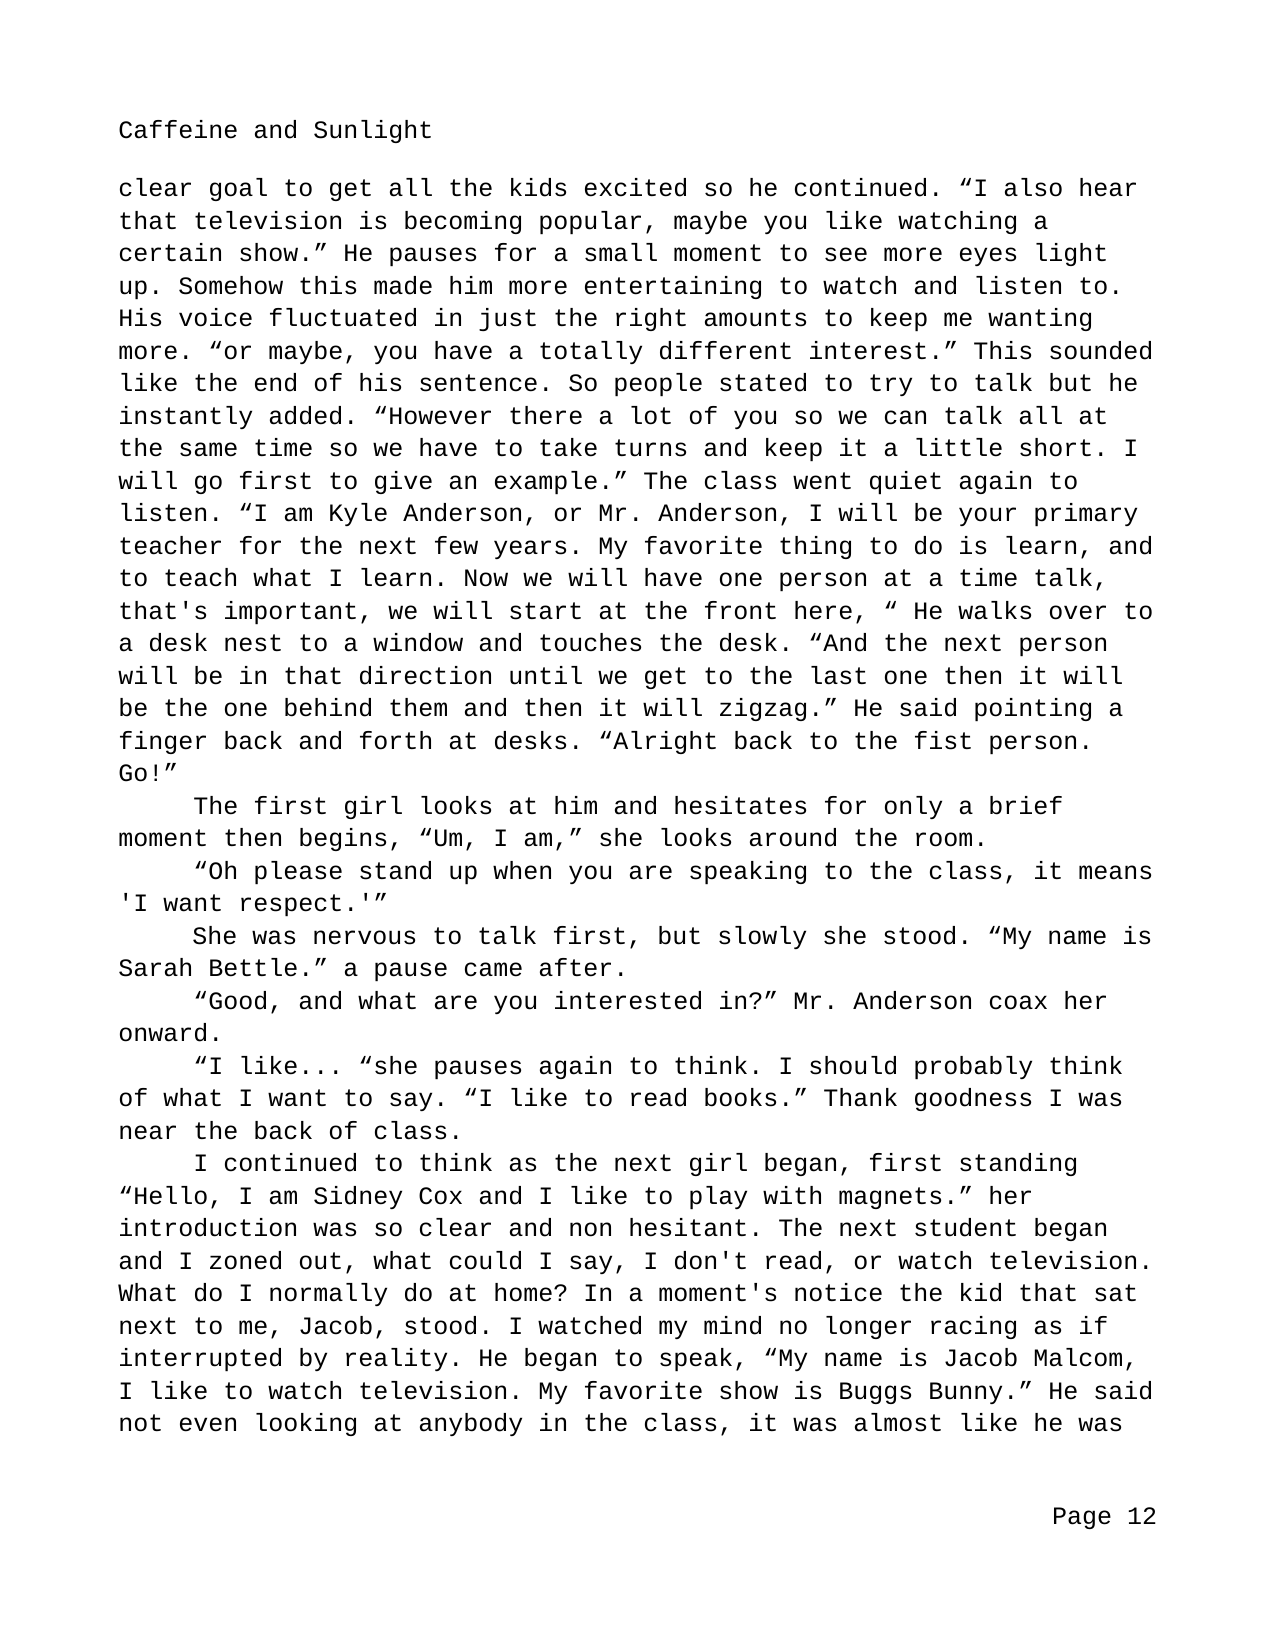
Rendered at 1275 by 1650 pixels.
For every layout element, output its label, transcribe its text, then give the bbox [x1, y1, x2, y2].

text She was nervous to talk first, but slowly she stood. “My name is Sarah Bettle.” a pause came after. [118, 923, 1157, 984]
text I continued to think as the next girl began, first standing “Hello, I am Sidney Cox and I like to play with magnets.” her introduction was so clear and non hesitant. The next student began and I zoned out, what could I say, I don't read, or watch television. What do I normally do at home? In a moment's notice the kid that sat next to me, Jacob, stood. I watched my mind no longer racing as if interrupted by reality. He began to speak, “My name is Jacob Malcom, I like to watch television. My favorite show is Buggs Bunny.” He said not even looking at anybody in the class, it was almost like he was [118, 1151, 1157, 1439]
text “Oh please stand up when you are speaking to the class, it means 'I want respect.'” [118, 858, 1157, 919]
text “I like... “she pauses again to think. I should probably think of what I want to say. “I like to read books.” Thank goodness I was near the back of class. [118, 1053, 1157, 1147]
text “Good, and what are you interested in?” Mr. Anderson coax her onward. [118, 988, 1157, 1049]
text clear goal to get all the kids excited so he continued. “I also hear that television is becoming popular, maybe you like watching a certain show.” He pauses for a small moment to see more eyes light up. Somehow this made him more entertaining to watch and listen to. His voice fluctuated in just the right amounts to keep me wanting more. “or maybe, you have a totally different interest.” This sounded like the end of his sentence. So people stated to try to talk but he instantly added. “However there a lot of you so we can talk all at the same time so we have to take turns and keep it a little short. I will go first to give an example.” The class went quiet again to listen. “I am Kyle Anderson, or Mr. Anderson, I will be your primary teacher for the next few years. My favorite thing to do is learn, and to teach what I learn. Now we will have one person at a time talk, that's important, we will start at the front here, “ He walks over to a desk nest to a window and touches the desk. “And the next person will be in that direction until we get to the last one then it will be the one behind them and then it will zigzag.” He said pointing a finger back and forth at desks. “Alright back to the fist person. Go!” [118, 176, 1157, 789]
text The first girl looks at him and hesitates for only a brief moment then begins, “Um, I am,” she looks around the room. [118, 793, 1157, 854]
